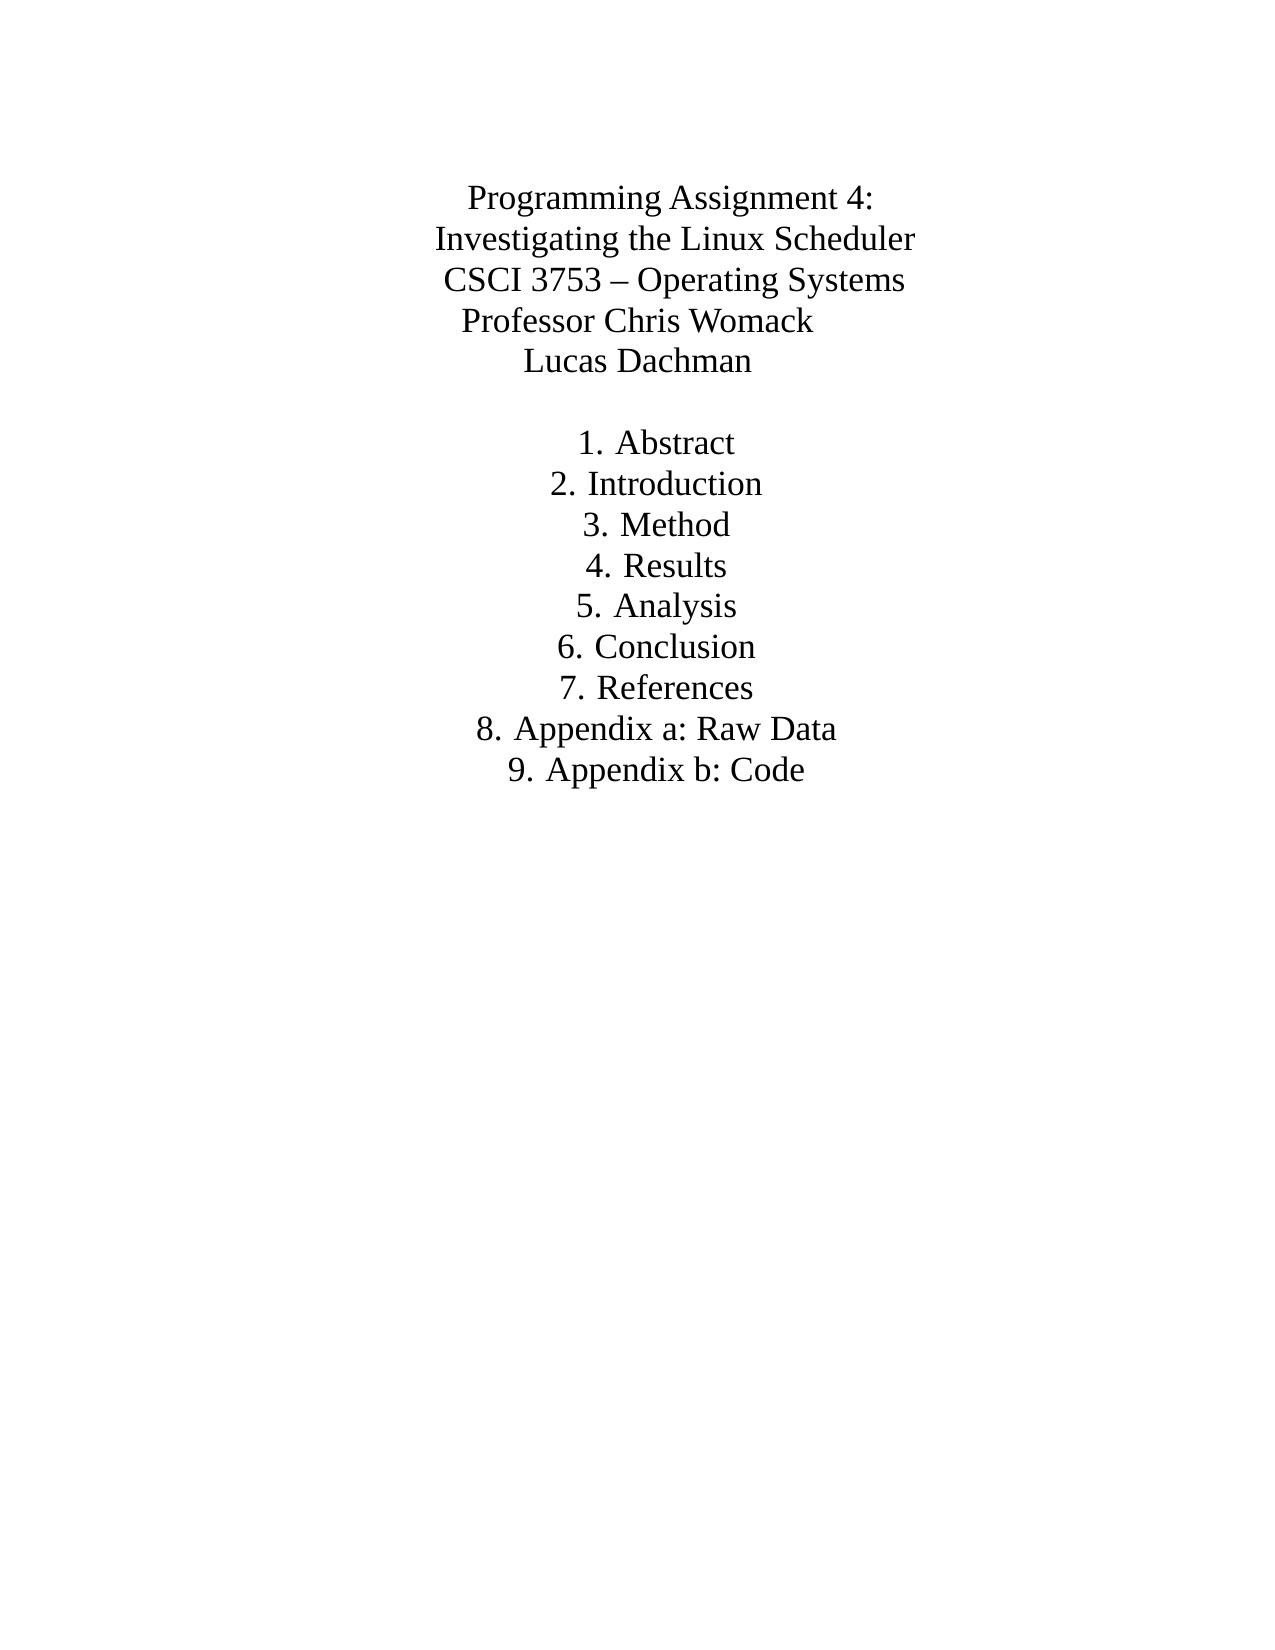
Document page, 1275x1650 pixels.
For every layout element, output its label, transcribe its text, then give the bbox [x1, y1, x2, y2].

list Appendix a: Raw Data [156, 707, 1157, 748]
list Appendix b: Code [156, 748, 1157, 789]
list Investigating the Linux Scheduler [156, 217, 1157, 258]
list Conclusion [156, 626, 1157, 666]
list References [156, 666, 1157, 707]
list Results [156, 544, 1157, 585]
list Programming Assignment 4: [156, 176, 1157, 217]
list Method [156, 503, 1157, 544]
text Lucas Dachman [118, 340, 1157, 381]
list Introduction [156, 462, 1157, 503]
text CSCI 3753 – Operating Systems [118, 258, 1157, 299]
list Abstract [156, 421, 1157, 462]
text Professor Chris Womack [118, 299, 1157, 340]
list Analysis [156, 585, 1157, 626]
